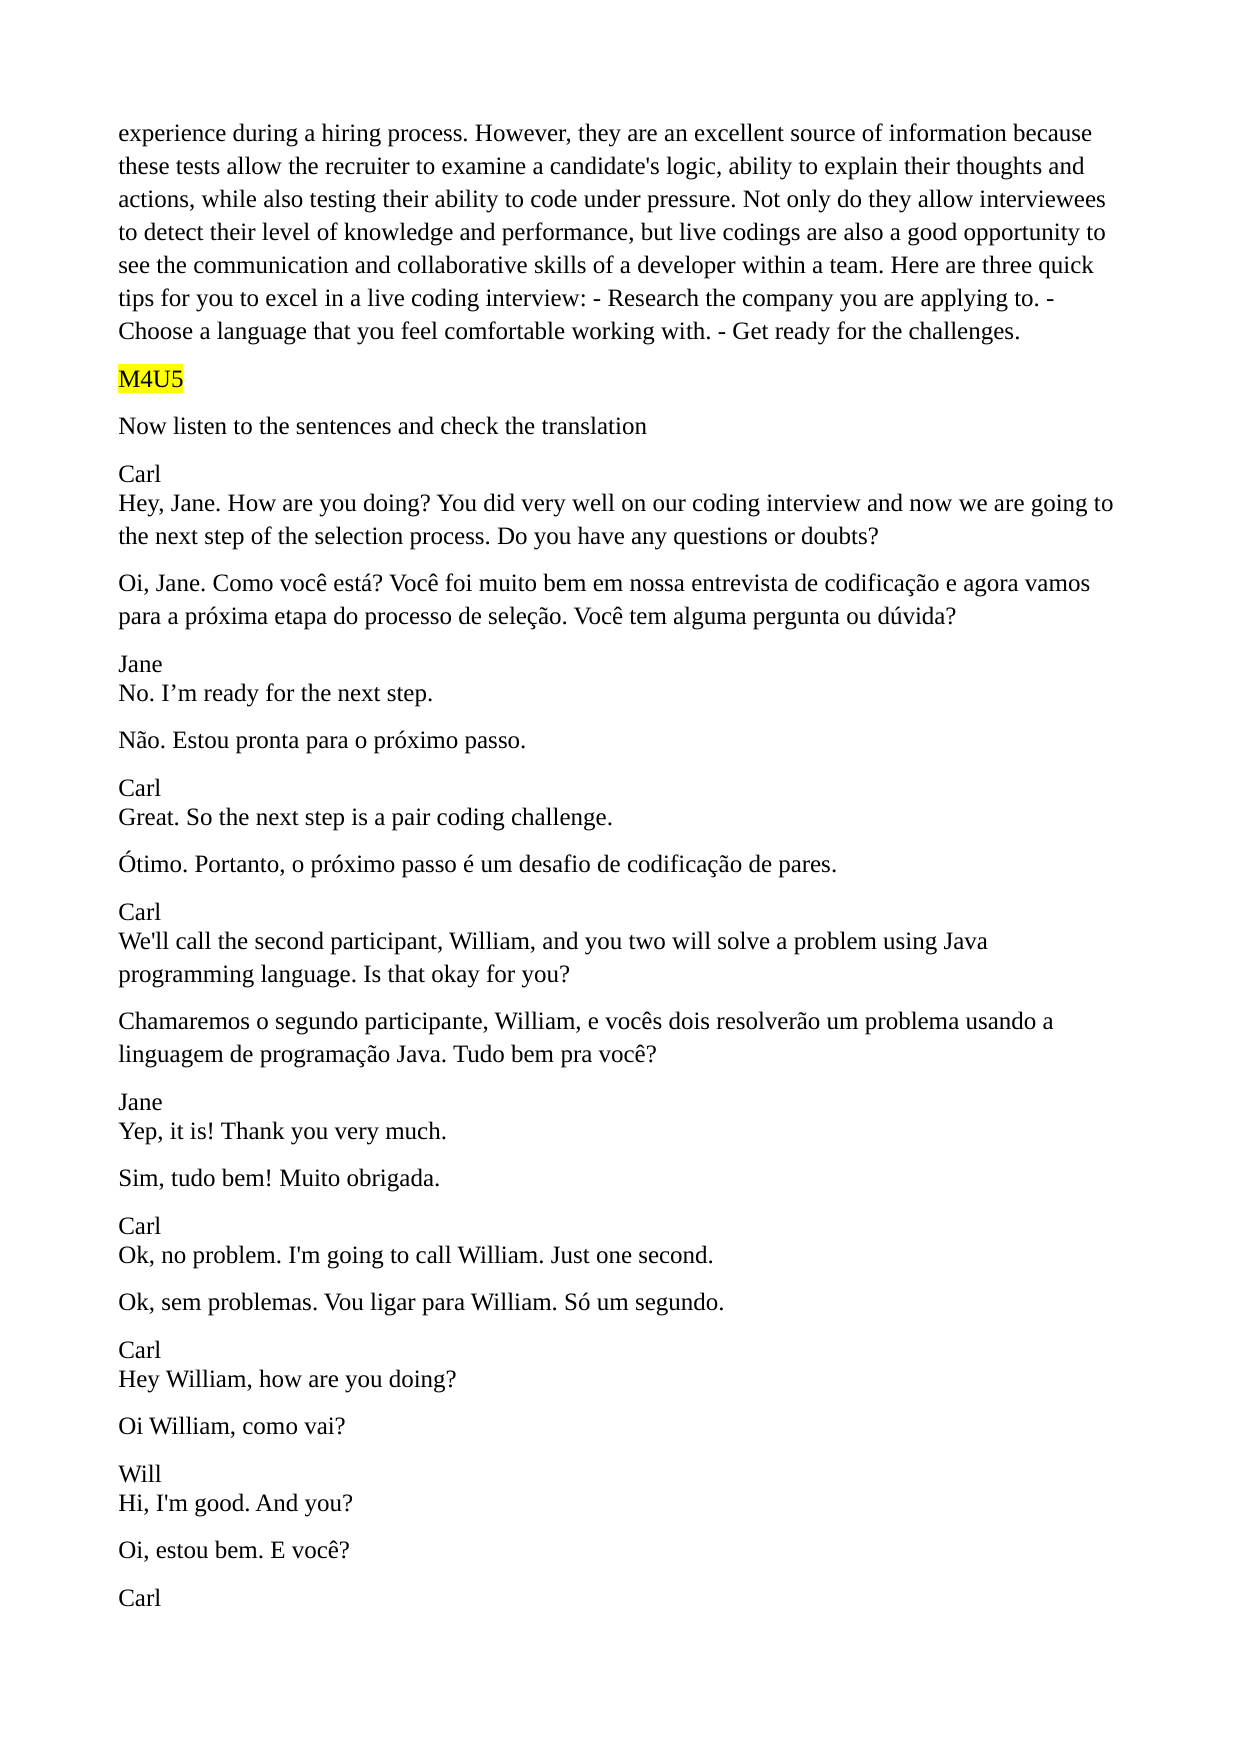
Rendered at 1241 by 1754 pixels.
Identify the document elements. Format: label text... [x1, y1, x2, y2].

text Chamaremos o segundo participante, William, e vocês dois resolverão um problema usando a linguagem de programação Java. Tudo bem pra você? [118, 1006, 1122, 1068]
text Oi, estou bem. E você? [118, 1535, 1122, 1564]
text Jane [118, 649, 1122, 678]
text Hi, I'm good. And you? [118, 1488, 1122, 1516]
text experience during a hiring process. However, they are an excellent source of information because these tests allow the recruiter to examine a candidate's logic, ability to explain their thoughts and actions, while also testing their ability to code under pressure. Not only do they allow interviewees to detect their level of knowledge and performance, but live codings are also a good opportunity to see the communication and collaborative skills of a developer within a team. Here are three quick tips for you to excel in a live coding interview: - Research the company you are applying to. - Choose a language that you feel comfortable working with. - Get ready for the challenges. [118, 118, 1122, 345]
text Carl [118, 1211, 1122, 1240]
text Hey William, how are you doing? [118, 1364, 1122, 1392]
text Oi William, como vai? [118, 1411, 1122, 1440]
text Great. So the next step is a pair coding challenge. [118, 802, 1122, 831]
text Carl [118, 1583, 1122, 1612]
text Ok, no problem. I'm going to call William. Just one second. [118, 1240, 1122, 1268]
text Now listen to the sentences and check the translation [118, 411, 1122, 440]
text Sim, tudo bem! Muito obrigada. [118, 1163, 1122, 1192]
text Will [118, 1459, 1122, 1488]
text Carl [118, 459, 1122, 488]
text Carl [118, 773, 1122, 802]
text Jane [118, 1087, 1122, 1116]
text M4U5 [118, 364, 1122, 393]
text Hey, Jane. How are you doing? You did very well on our coding interview and now we are going to the next step of the selection process. Do you have any questions or doubts? [118, 488, 1122, 549]
text Yep, it is! Thank you very much. [118, 1116, 1122, 1144]
text No. I’m ready for the next step. [118, 678, 1122, 707]
text Carl [118, 1335, 1122, 1364]
text We'll call the second participant, William, and you two will solve a problem using Java programming language. Is that okay for you? [118, 926, 1122, 987]
text Oi, Jane. Como você está? Você foi muito bem em nossa entrevista de codificação e agora vamos para a próxima etapa do processo de seleção. Você tem alguma pergunta ou dúvida? [118, 568, 1122, 630]
text Não. Estou pronta para o próximo passo. [118, 725, 1122, 754]
text Ok, sem problemas. Vou ligar para William. Só um segundo. [118, 1287, 1122, 1316]
text Ótimo. Portanto, o próximo passo é um desafio de codificação de pares. [118, 849, 1122, 878]
text Carl [118, 897, 1122, 926]
